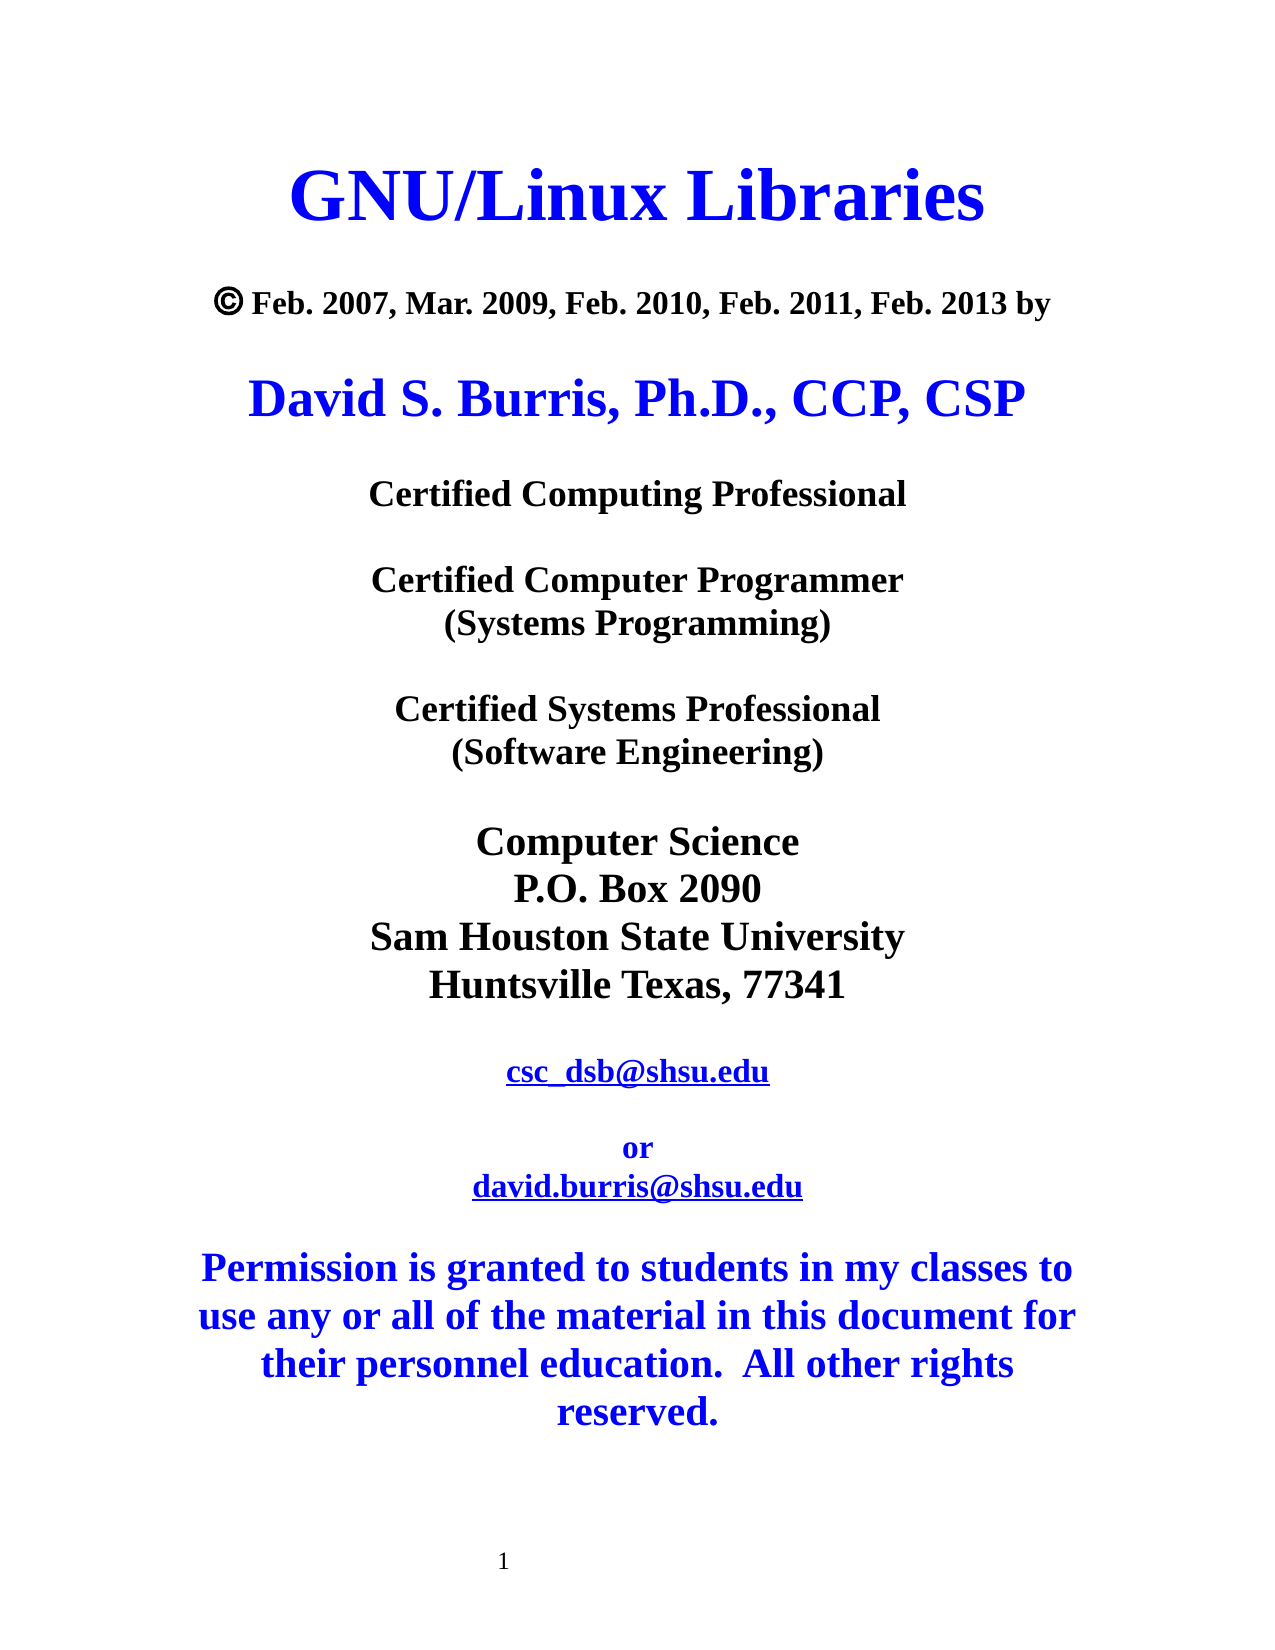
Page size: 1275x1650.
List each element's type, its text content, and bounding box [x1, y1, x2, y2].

title david.burris@shsu.edu [187, 1166, 1087, 1204]
title Certified Computing Professional [187, 471, 1087, 514]
title ã Feb. 2007, Mar. 2009, Feb. 2010, Feb. 2011, Feb. 2013 by [187, 279, 1087, 322]
title Computer Science [187, 816, 1087, 864]
title Permission is granted to students in my classes to use any or all of the material in this document for their personnel education. All other rights reserved. [187, 1242, 1087, 1434]
title P.O. Box 2090 [187, 864, 1087, 912]
title (Software Engineering) [187, 730, 1087, 773]
title GNU/Linux Libraries [187, 150, 1087, 236]
title Certified Computer Programmer [187, 557, 1087, 600]
title Certified Systems Professional [187, 687, 1087, 730]
title csc_dsb@shsu.edu [187, 1051, 1087, 1089]
title or [187, 1127, 1087, 1166]
title Huntsville Texas, 77341 [187, 960, 1087, 1008]
title Sam Houston State University [187, 912, 1087, 960]
title David S. Burris, Ph.D., CCP, CSP [187, 366, 1087, 428]
title (Systems Programming) [187, 600, 1087, 643]
